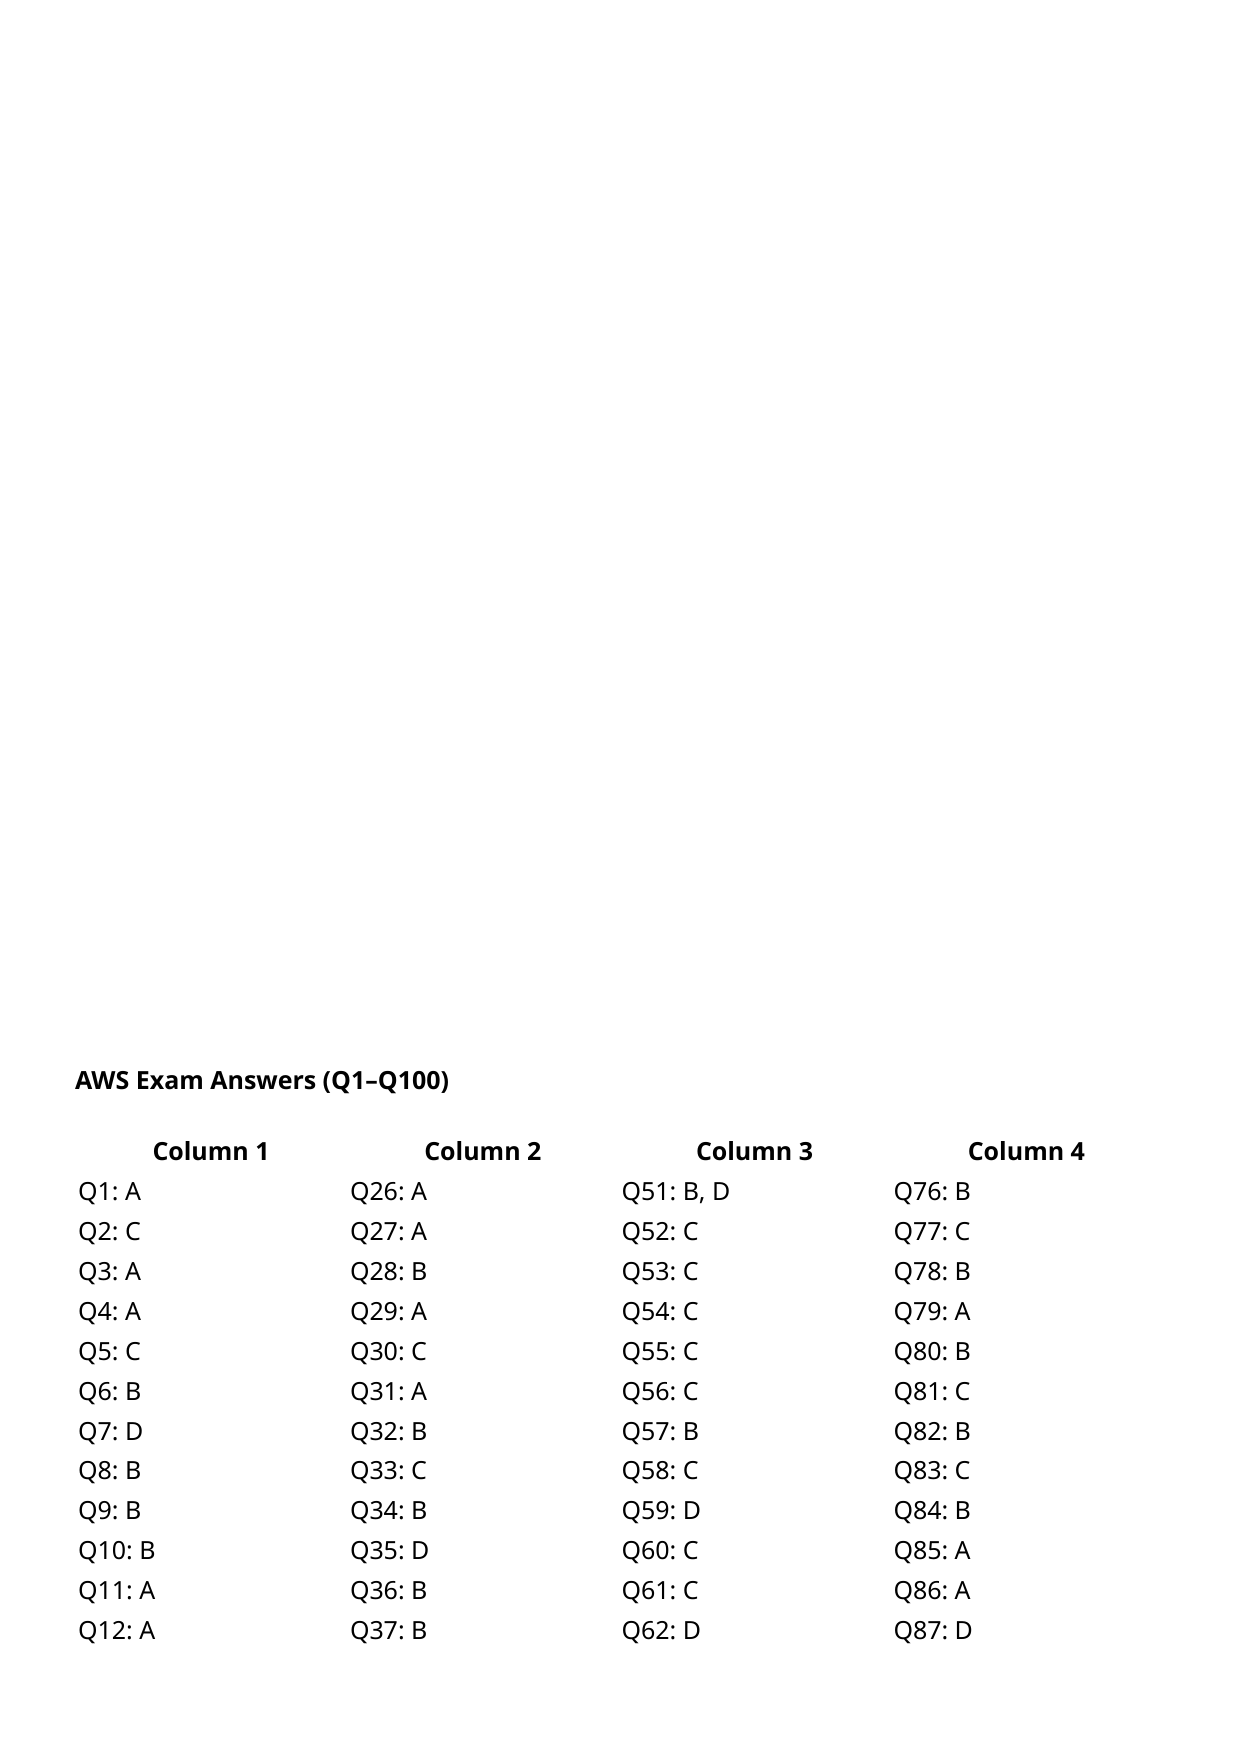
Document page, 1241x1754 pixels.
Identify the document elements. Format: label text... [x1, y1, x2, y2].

table_cell Q84: B [890, 1490, 1162, 1530]
table_cell Q53: C [619, 1251, 890, 1291]
table_cell Q10: B [75, 1530, 347, 1570]
table_cell Q61: C [619, 1570, 890, 1610]
table_cell Q5: C [75, 1330, 347, 1370]
table_cell Q36: B [347, 1570, 618, 1610]
table_header Column 3 [619, 1131, 890, 1171]
table_cell Q62: D [619, 1610, 890, 1649]
table_cell Q35: D [347, 1530, 618, 1570]
table_cell Q78: B [890, 1251, 1162, 1291]
table_cell Q86: A [890, 1570, 1162, 1610]
text AWS Exam Answers (Q1–Q100) [75, 1063, 1165, 1097]
table_cell Q57: B [619, 1410, 890, 1450]
table_header Column 2 [347, 1131, 618, 1171]
table_cell Q32: B [347, 1410, 618, 1450]
table_cell Q33: C [347, 1450, 618, 1490]
table_cell Q34: B [347, 1490, 618, 1530]
table_cell Q56: C [619, 1370, 890, 1410]
table_cell Q4: A [75, 1291, 347, 1330]
table_cell Q27: A [347, 1211, 618, 1251]
table_cell Q3: A [75, 1251, 347, 1291]
table_cell Q37: B [347, 1610, 618, 1649]
table_cell Q7: D [75, 1410, 347, 1450]
table_cell Q85: A [890, 1530, 1162, 1570]
table_cell Q59: D [619, 1490, 890, 1530]
table_cell Q54: C [619, 1291, 890, 1330]
table_cell Q60: C [619, 1530, 890, 1570]
table_cell Q80: B [890, 1330, 1162, 1370]
table_cell Q83: C [890, 1450, 1162, 1490]
table_cell Q1: A [75, 1171, 347, 1211]
table_cell Q12: A [75, 1610, 347, 1649]
table_cell Q8: B [75, 1450, 347, 1490]
table_cell Q30: C [347, 1330, 618, 1370]
table_cell Q76: B [890, 1171, 1162, 1211]
table_cell Q81: C [890, 1370, 1162, 1410]
table_cell Q9: B [75, 1490, 347, 1530]
table_header Column 1 [75, 1131, 347, 1171]
table_cell Q6: B [75, 1370, 347, 1410]
table_cell Q87: D [890, 1610, 1162, 1649]
table_cell Q55: C [619, 1330, 890, 1370]
table_cell Q26: A [347, 1171, 618, 1211]
table_cell Q58: C [619, 1450, 890, 1490]
table_cell Q31: A [347, 1370, 618, 1410]
table_cell Q2: C [75, 1211, 347, 1251]
table_cell Q52: C [619, 1211, 890, 1251]
table_cell Q51: B, D [619, 1171, 890, 1211]
table_cell Q11: A [75, 1570, 347, 1610]
table_cell Q82: B [890, 1410, 1162, 1450]
table_cell Q79: A [890, 1291, 1162, 1330]
table_cell Q29: A [347, 1291, 618, 1330]
table_header Column 4 [890, 1131, 1162, 1171]
table_cell Q77: C [890, 1211, 1162, 1251]
table_cell Q28: B [347, 1251, 618, 1291]
